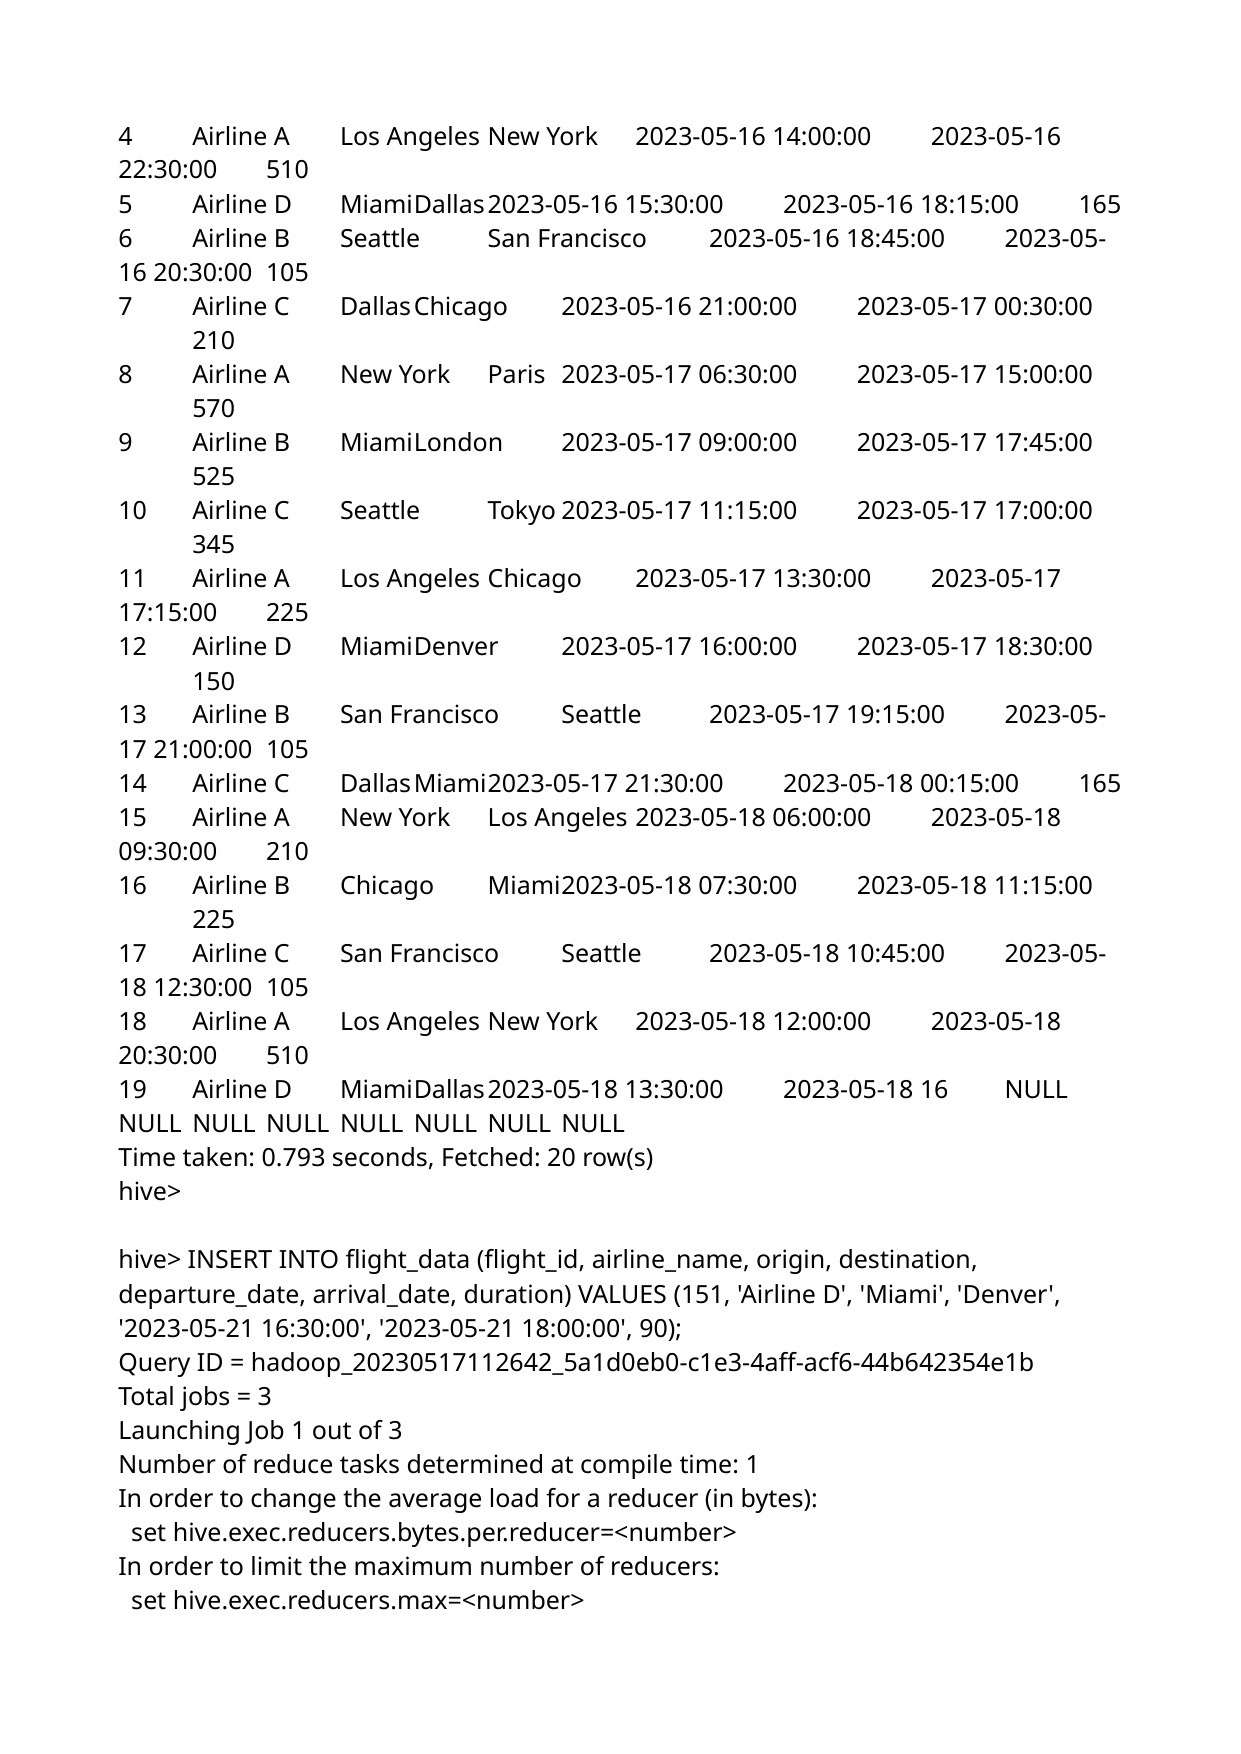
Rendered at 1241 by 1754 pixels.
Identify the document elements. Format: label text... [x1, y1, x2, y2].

text 7 Airline C Dallas Chicago 2023-05-16 21:00:00 2023-05-17 00:30:00 210 [118, 288, 1122, 357]
text Time taken: 0.793 seconds, Fetched: 20 row(s) [118, 1140, 1122, 1174]
text 17 Airline C San Francisco Seattle 2023-05-18 10:45:00 2023-05-18 12:30:00 105 [118, 936, 1122, 1004]
text 9 Airline B Miami London 2023-05-17 09:00:00 2023-05-17 17:45:00 525 [118, 425, 1122, 493]
text set hive.exec.reducers.bytes.per.reducer=<number> [118, 1515, 1122, 1549]
text 11 Airline A Los Angeles Chicago 2023-05-17 13:30:00 2023-05-17 17:15:00 225 [118, 561, 1122, 629]
text 19 Airline D Miami Dallas 2023-05-18 13:30:00 2023-05-18 16 NULL [118, 1072, 1122, 1106]
text Total jobs = 3 [118, 1378, 1122, 1412]
text Number of reduce tasks determined at compile time: 1 [118, 1447, 1122, 1481]
text 13 Airline B San Francisco Seattle 2023-05-17 19:15:00 2023-05-17 21:00:00 105 [118, 697, 1122, 765]
text set hive.exec.reducers.max=<number> [118, 1583, 1122, 1617]
text 15 Airline A New York Los Angeles 2023-05-18 06:00:00 2023-05-18 09:30:00 210 [118, 799, 1122, 867]
text 10 Airline C Seattle Tokyo 2023-05-17 11:15:00 2023-05-17 17:00:00 345 [118, 493, 1122, 561]
text 14 Airline C Dallas Miami 2023-05-17 21:30:00 2023-05-18 00:15:00 165 [118, 765, 1122, 799]
text 5 Airline D Miami Dallas 2023-05-16 15:30:00 2023-05-16 18:15:00 165 [118, 186, 1122, 220]
text In order to limit the maximum number of reducers: [118, 1549, 1122, 1583]
text In order to change the average load for a reducer (in bytes): [118, 1481, 1122, 1515]
text NULL NULL NULL NULL NULL NULL NULL [118, 1106, 1122, 1140]
text 8 Airline A New York Paris 2023-05-17 06:30:00 2023-05-17 15:00:00 570 [118, 357, 1122, 425]
text 12 Airline D Miami Denver 2023-05-17 16:00:00 2023-05-17 18:30:00 150 [118, 629, 1122, 697]
text 4 Airline A Los Angeles New York 2023-05-16 14:00:00 2023-05-16 22:30:00 510 [118, 118, 1122, 186]
text 6 Airline B Seattle San Francisco 2023-05-16 18:45:00 2023-05-16 20:30:00 105 [118, 220, 1122, 288]
text 18 Airline A Los Angeles New York 2023-05-18 12:00:00 2023-05-18 20:30:00 510 [118, 1004, 1122, 1072]
text Query ID = hadoop_20230517112642_5a1d0eb0-c1e3-4aff-acf6-44b642354e1b [118, 1344, 1122, 1378]
text hive> INSERT INTO flight_data (flight_id, airline_name, origin, destination, departure_date, arrival_date, duration) VALUES (151, 'Airline D', 'Miami', 'Denver', '2023-05-21 16:30:00', '2023-05-21 18:00:00', 90); [118, 1242, 1122, 1344]
text 16 Airline B Chicago Miami 2023-05-18 07:30:00 2023-05-18 11:15:00 225 [118, 867, 1122, 936]
text hive> [118, 1174, 1122, 1208]
text Launching Job 1 out of 3 [118, 1412, 1122, 1447]
